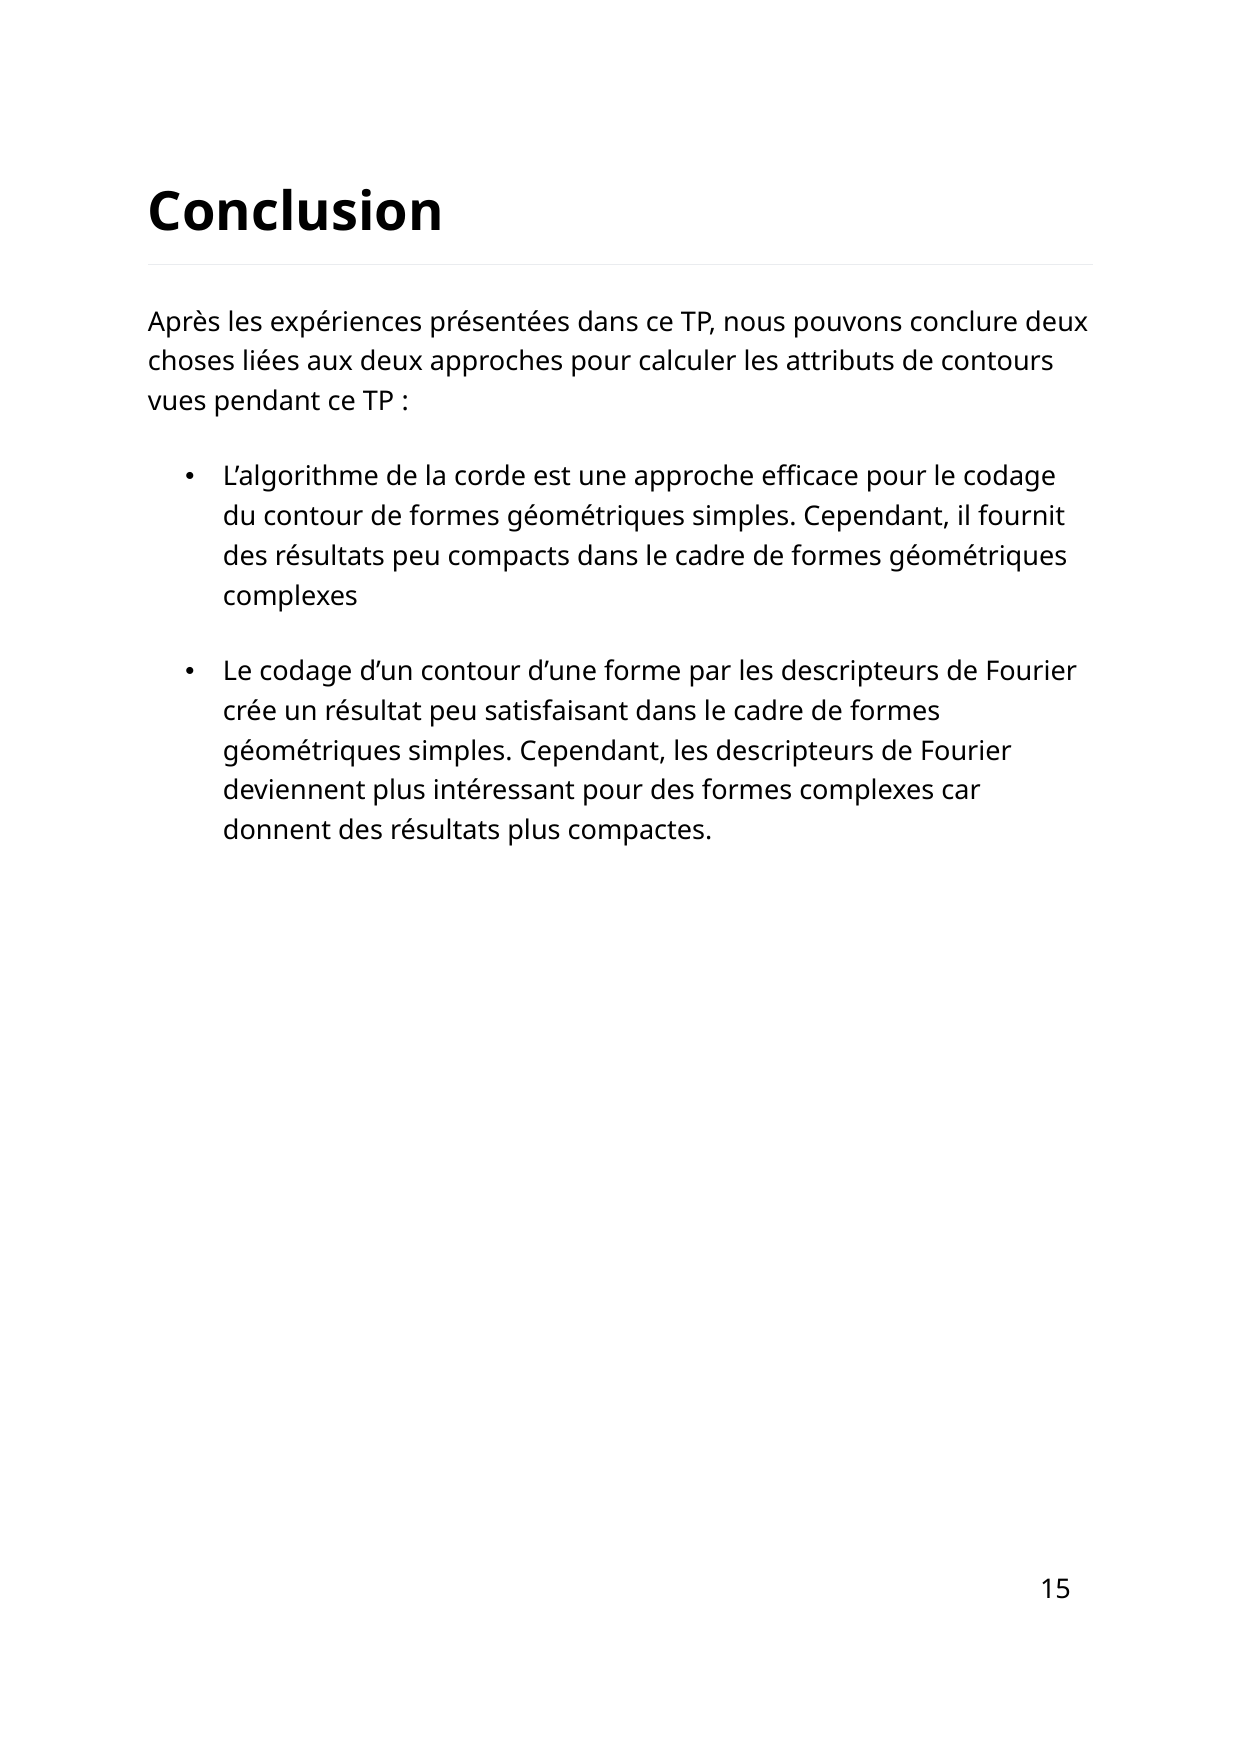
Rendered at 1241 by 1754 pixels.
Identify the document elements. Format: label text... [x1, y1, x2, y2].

list L’algorithme de la corde est une approche efficace pour le codage du contour de formes géométriques simples. Cependant, il fournit des résultats peu compacts dans le cadre de formes géométriques complexes [185, 457, 1093, 613]
subtitle Conclusion [148, 173, 1093, 264]
text Après les expériences présentées dans ce TP, nous pouvons conclure deux choses liées aux deux approches pour calculer les attributs de contours vues pendant ce TP : [148, 302, 1093, 418]
list Le codage d’un contour d’une forme par les descripteurs de Fourier crée un résultat peu satisfaisant dans le cadre de formes géométriques simples. Cependant, les descripteurs de Fourier deviennent plus intéressant pour des formes complexes car donnent des résultats plus compactes. [185, 651, 1093, 847]
